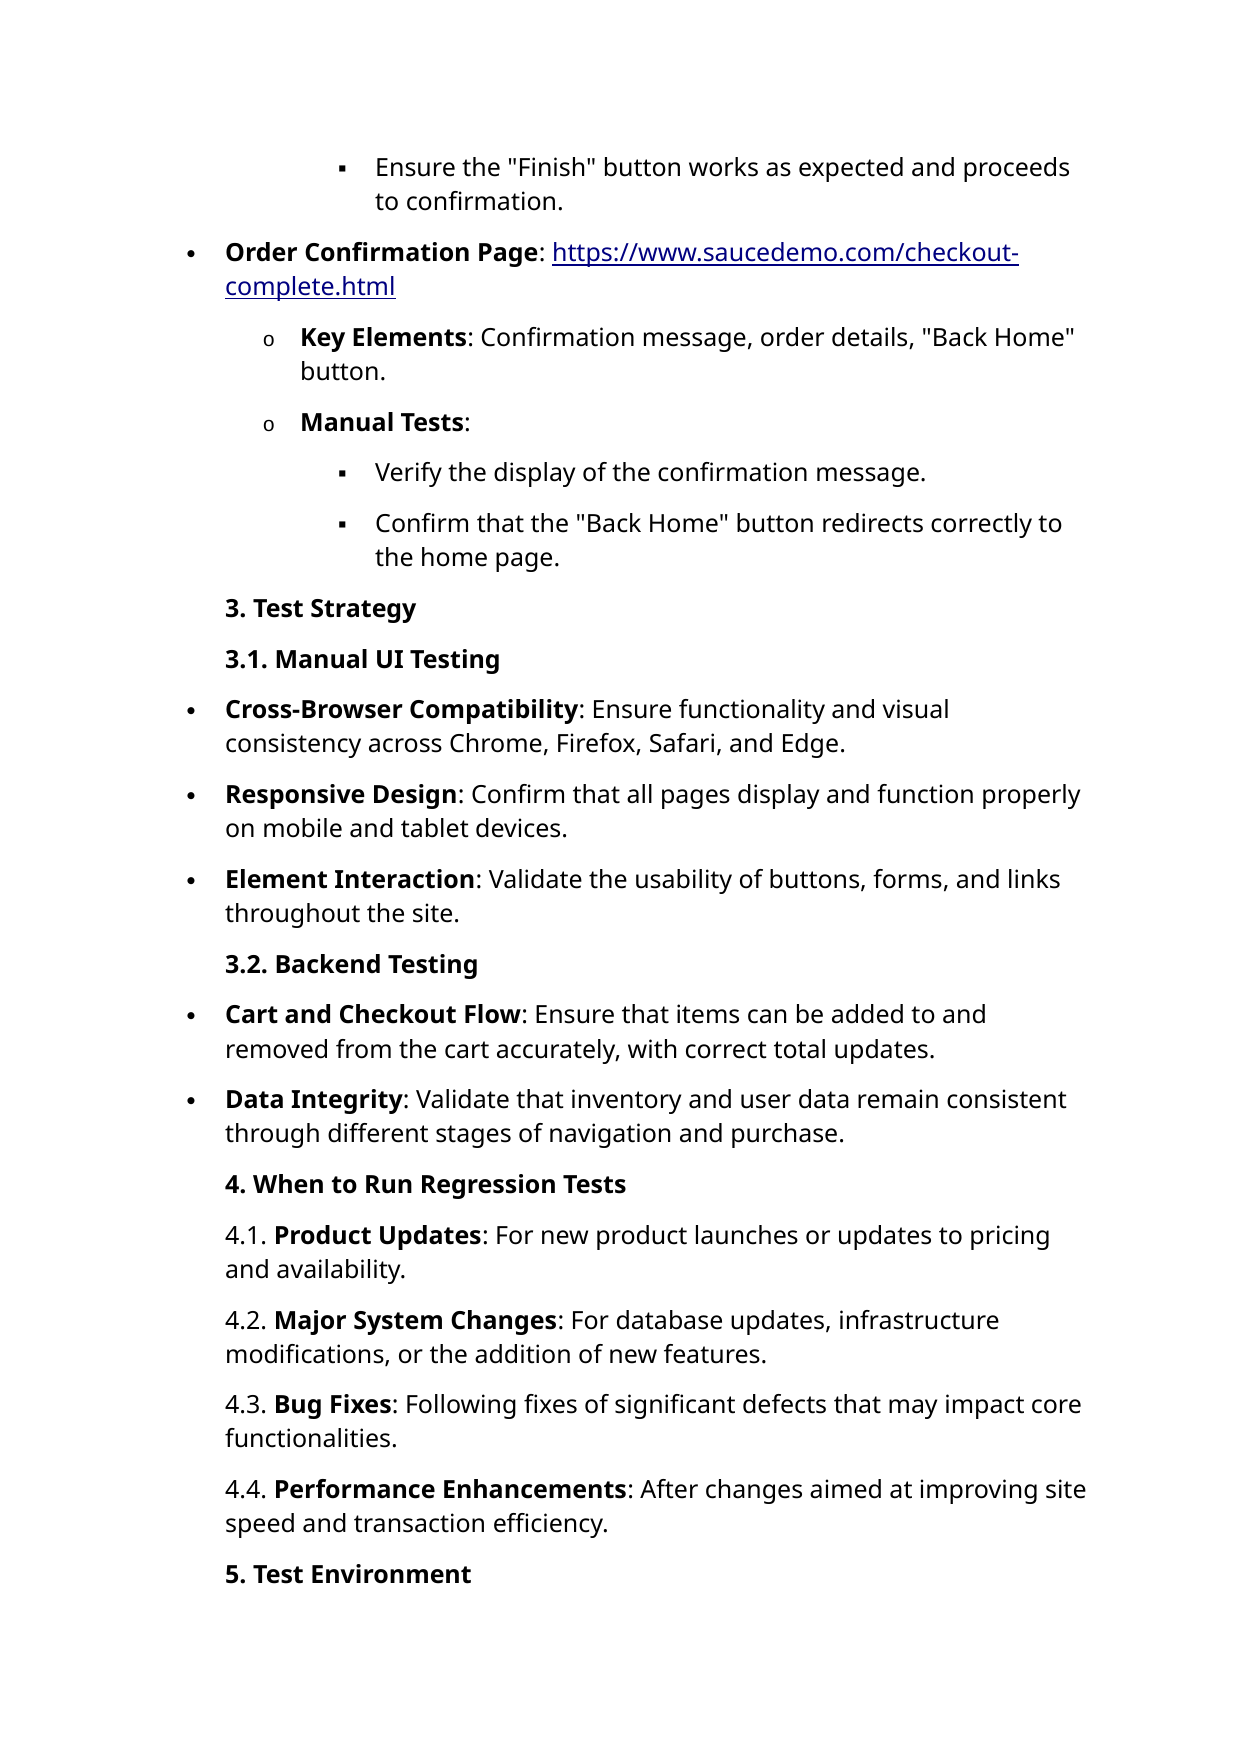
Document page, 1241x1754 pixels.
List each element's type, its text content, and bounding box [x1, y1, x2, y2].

text 4.1. Product Updates: For new product launches or updates to pricing and availability. [225, 1217, 1090, 1286]
list Key Elements: Confirmation message, order details, "Back Home" button. [262, 319, 1090, 388]
list Responsive Design: Confirm that all pages display and function properly on mobile and tablet devices. [187, 777, 1090, 845]
list Manual Tests: [262, 404, 1090, 438]
text 4. When to Run Regression Tests [225, 1167, 1090, 1201]
text 3.2. Backend Testing [225, 946, 1090, 981]
text 4.4. Performance Enhancements: After changes aimed at improving site speed and transaction efficiency. [225, 1472, 1090, 1540]
list Verify the display of the confirmation message. [337, 455, 1090, 489]
list Order Confirmation Page: https://www.saucedemo.com/checkout-complete.html [187, 235, 1090, 303]
text 3.1. Manual UI Testing [225, 641, 1090, 675]
list Ensure the "Finish" button works as expected and proceeds to confirmation. [337, 150, 1090, 218]
list Data Integrity: Validate that inventory and user data remain consistent through different stages of navigation and purchase. [187, 1082, 1090, 1150]
list Element Interaction: Validate the usability of buttons, forms, and links throughout the site. [187, 862, 1090, 930]
text 3. Test Strategy [225, 591, 1090, 625]
text 5. Test Environment [225, 1557, 1090, 1591]
list Cart and Checkout Flow: Ensure that items can be added to and removed from the cart accurately, with correct total updates. [187, 997, 1090, 1065]
list Cross-Browser Compatibility: Ensure functionality and visual consistency across Chrome, Firefox, Safari, and Edge. [187, 692, 1090, 760]
list Confirm that the "Back Home" button redirects correctly to the home page. [337, 506, 1090, 574]
text 4.2. Major System Changes: For database updates, infrastructure modifications, or the addition of new features. [225, 1302, 1090, 1370]
text 4.3. Bug Fixes: Following fixes of significant defects that may impact core functionalities. [225, 1387, 1090, 1455]
